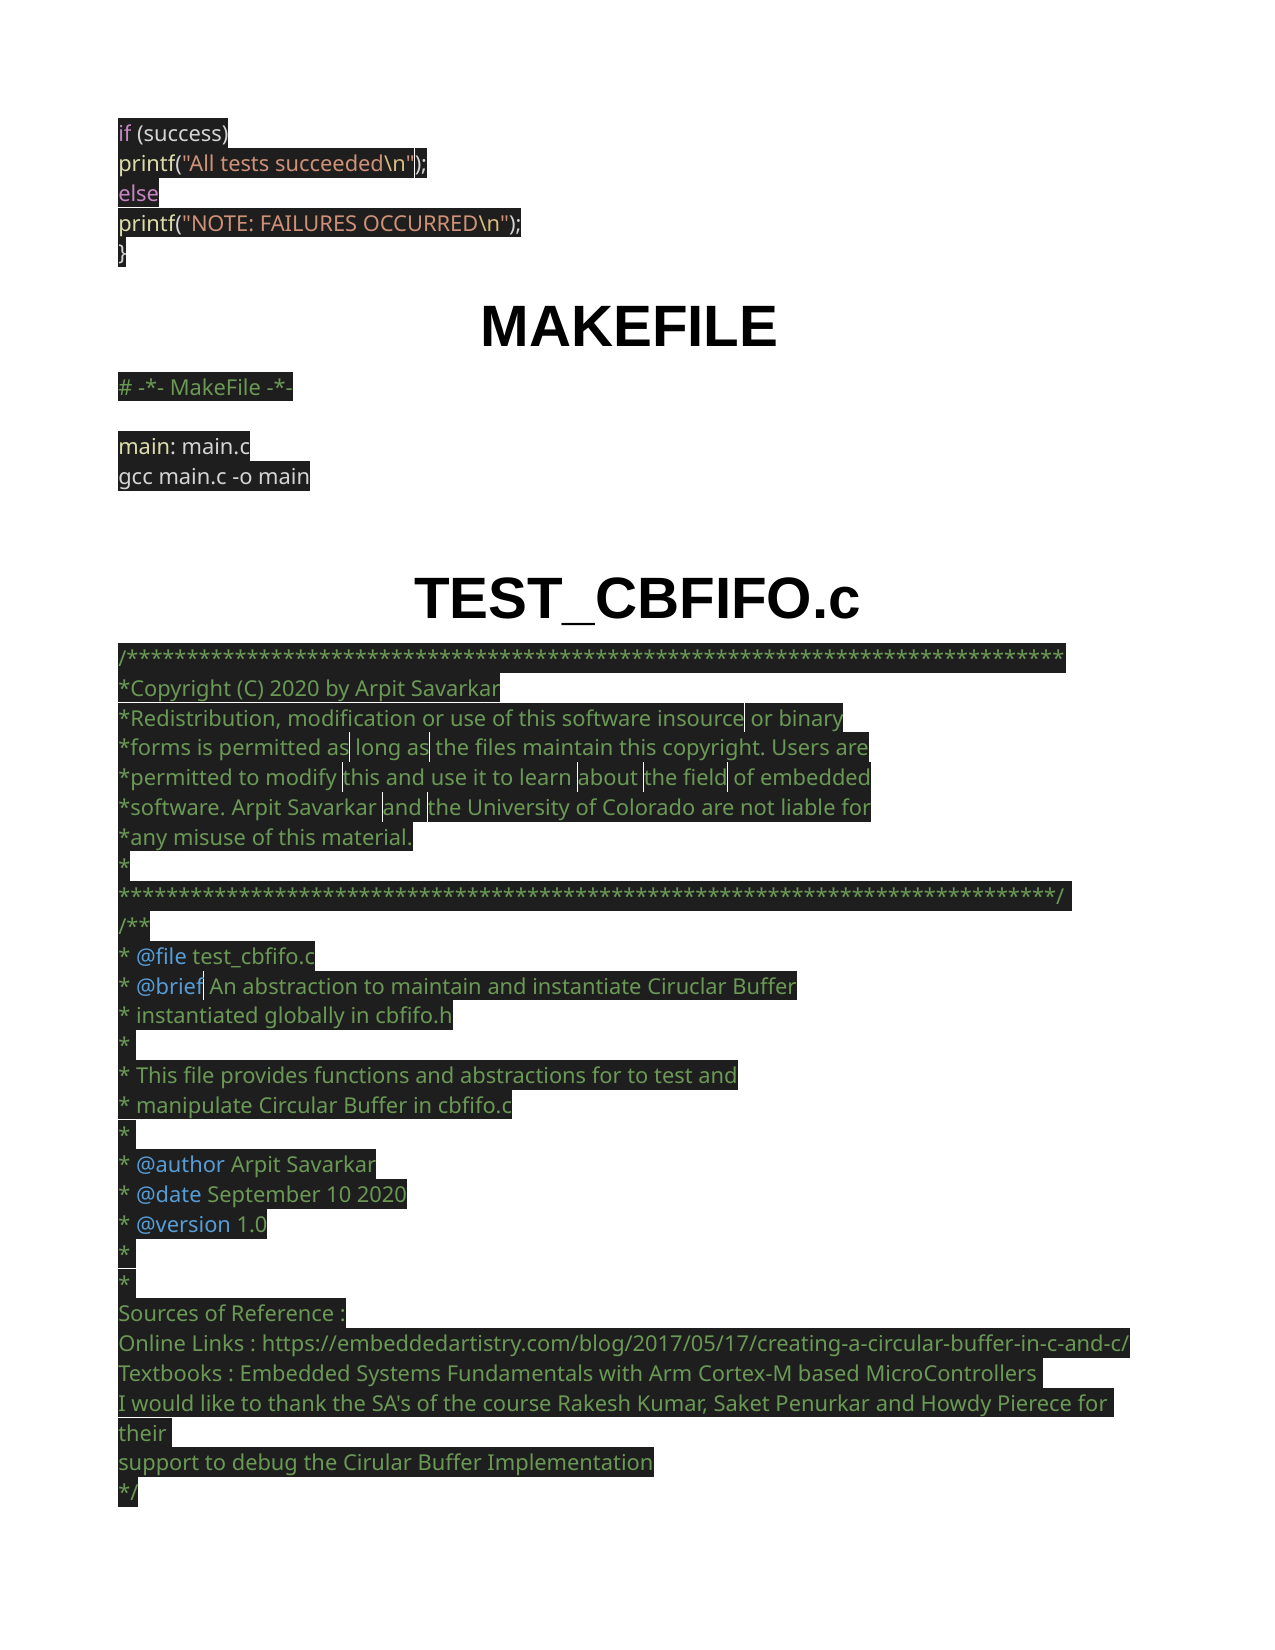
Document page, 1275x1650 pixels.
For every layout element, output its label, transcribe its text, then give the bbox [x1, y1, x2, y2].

text *​​forms​​ is​​ permitted​​ as​​ long​​ as​​ the​​ files​​ maintain​​ this​​ copyright.​​ Users​​ are [118, 732, 1157, 762]
text *​​Redistribution,​​ modification ​​or ​​use ​​of ​​this ​​software ​​in​​source​ ​or ​​binary [118, 702, 1157, 732]
text if (success) [118, 118, 1157, 148]
text * @date September 10 2020 [118, 1179, 1157, 1209]
text ******************************************************************************/ [118, 881, 1157, 911]
text # -*- MakeFile -*- [118, 372, 1157, 401]
text /****************************************************************************** [118, 643, 1157, 673]
text I would like to thank the SA's of the course Rakesh Kumar, Saket Penurkar and Howdy Pierece for their [118, 1388, 1157, 1447]
text * @author Arpit Savarkar [118, 1149, 1157, 1179]
text Online Links : https://embeddedartistry.com/blog/2017/05/17/creating-a-circular-buffer-in-c-and-c/ [118, 1328, 1157, 1358]
text * [118, 1239, 1157, 1268]
text * This file provides functions and abstractions for to test and [118, 1060, 1157, 1090]
text else [118, 178, 1157, 207]
text * instantiated globally in cbfifo.h [118, 1000, 1157, 1030]
title TEST_CBFIFO.c [118, 563, 1157, 630]
text *​​Copyright​​ (C) ​​2020 ​​by ​​Arpit Savarkar [118, 673, 1157, 702]
text * @file test_cbfifo.c [118, 941, 1157, 971]
text *​​permitted​​ to ​​modify ​​this ​​and ​​use ​​it ​​to ​​learn ​​about ​​the ​​field​​ of ​​embedded [118, 762, 1157, 792]
text printf("NOTE: FAILURES OCCURRED\n"); [118, 207, 1157, 237]
text printf("All tests succeeded\n"); [118, 148, 1157, 178]
text Textbooks : Embedded Systems Fundamentals with Arm Cortex-M based MicroControllers [118, 1358, 1157, 1388]
text } [118, 237, 1157, 267]
text * manipulate Circular Buffer in cbfifo.c [118, 1090, 1157, 1119]
text /** [118, 911, 1157, 941]
text * @brief An abstraction to maintain and instantiate Ciruclar Buffer [118, 971, 1157, 1000]
text support to debug the Cirular Buffer Implementation [118, 1447, 1157, 1477]
text *​​software. ​​Arpit Savarkar ​​and​ ​the ​​University ​​of ​​Colorado ​​are ​​not​ ​liable ​​for [118, 792, 1157, 822]
text */ [118, 1477, 1157, 1507]
text main: main.c [118, 431, 1157, 461]
text gcc main.c -o main [118, 461, 1157, 491]
text *​​any ​​misuse ​​of ​​this ​​material. [118, 822, 1157, 851]
text * @version 1.0 [118, 1209, 1157, 1239]
title MAKEFILE [118, 292, 1157, 359]
text * [118, 1030, 1157, 1060]
text * [118, 1119, 1157, 1149]
text Sources of Reference : [118, 1298, 1157, 1328]
text * [118, 851, 1157, 881]
text * [118, 1268, 1157, 1298]
